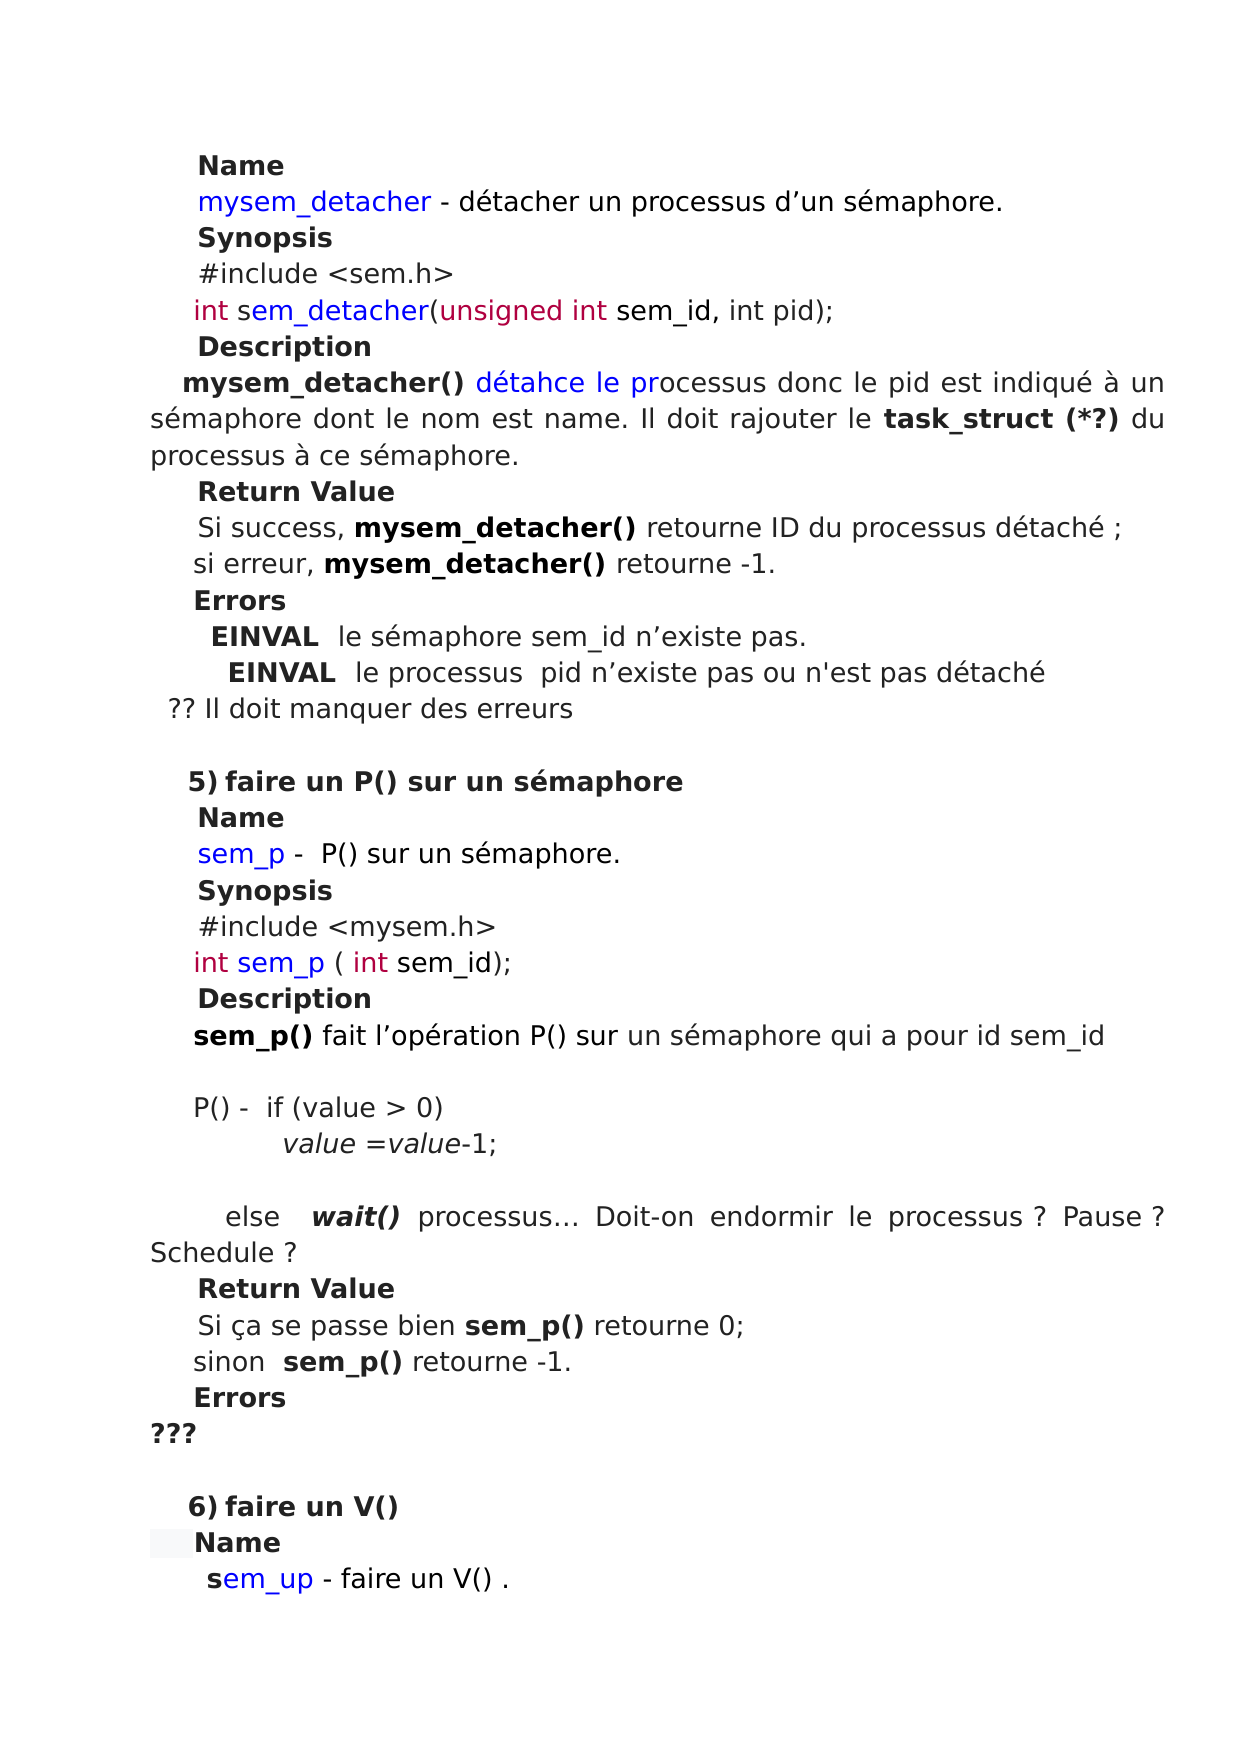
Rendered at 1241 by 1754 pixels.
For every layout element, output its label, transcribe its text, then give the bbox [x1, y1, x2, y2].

text Errors [150, 585, 1165, 617]
text EINVAL le sémaphore sem_id n’existe pas. [150, 621, 1090, 653]
text Errors [150, 1382, 1165, 1414]
text sem_p - P() sur un sémaphore. [150, 839, 1090, 870]
text Synopsis [150, 875, 1165, 907]
text Synopsis [150, 222, 1165, 254]
text si erreur, mysem_detacher() retourne -1. [150, 549, 1165, 580]
text sem_p() fait l’opération P() sur un sémaphore qui a pour id sem_id [150, 1020, 1165, 1052]
text Name [150, 1527, 1090, 1559]
text ??? [150, 1419, 1090, 1450]
text Name [150, 150, 1090, 182]
list faire un P() sur un sémaphore [187, 766, 1090, 798]
text P() - if (value > 0) [150, 1092, 1165, 1124]
text EINVAL le processus pid n’existe pas ou n'est pas détaché [150, 657, 1090, 689]
text Si success, mysem_detacher() retourne ID du processus détaché ; [150, 512, 1165, 544]
list faire un V() [187, 1491, 1090, 1523]
text Description [150, 331, 1165, 363]
text value =value-1; [150, 1129, 1165, 1160]
text ?? Il doit manquer des erreurs [150, 694, 1090, 725]
text else wait() processus… Doit-on endormir le processus ? Pause ? Schedule ? [150, 1201, 1165, 1269]
text sinon sem_p() retourne -1. [150, 1346, 1165, 1378]
text int sem_detacher(unsigned int sem_id, int pid); [150, 295, 1165, 327]
text Name [150, 802, 1090, 834]
text int sem_p ( int sem_id); [150, 947, 1165, 979]
text mysem_detacher - détacher un processus d’un sémaphore. [150, 186, 1090, 218]
text Si ça se passe bien sem_p() retourne 0; [150, 1310, 1165, 1342]
text mysem_detacher() détahce le processus donc le pid est indiqué à un sémaphore dont le nom est name. Il doit rajouter le task_struct (*?) du processus à ce sémaphore. [150, 367, 1165, 472]
text #include <sem.h> [150, 259, 1165, 290]
text Return Value [150, 476, 1165, 508]
text #include <mysem.h> [150, 911, 1165, 943]
text Return Value [150, 1274, 1165, 1305]
text sem_up - faire un V() . [150, 1564, 1090, 1595]
text Description [150, 984, 1165, 1015]
